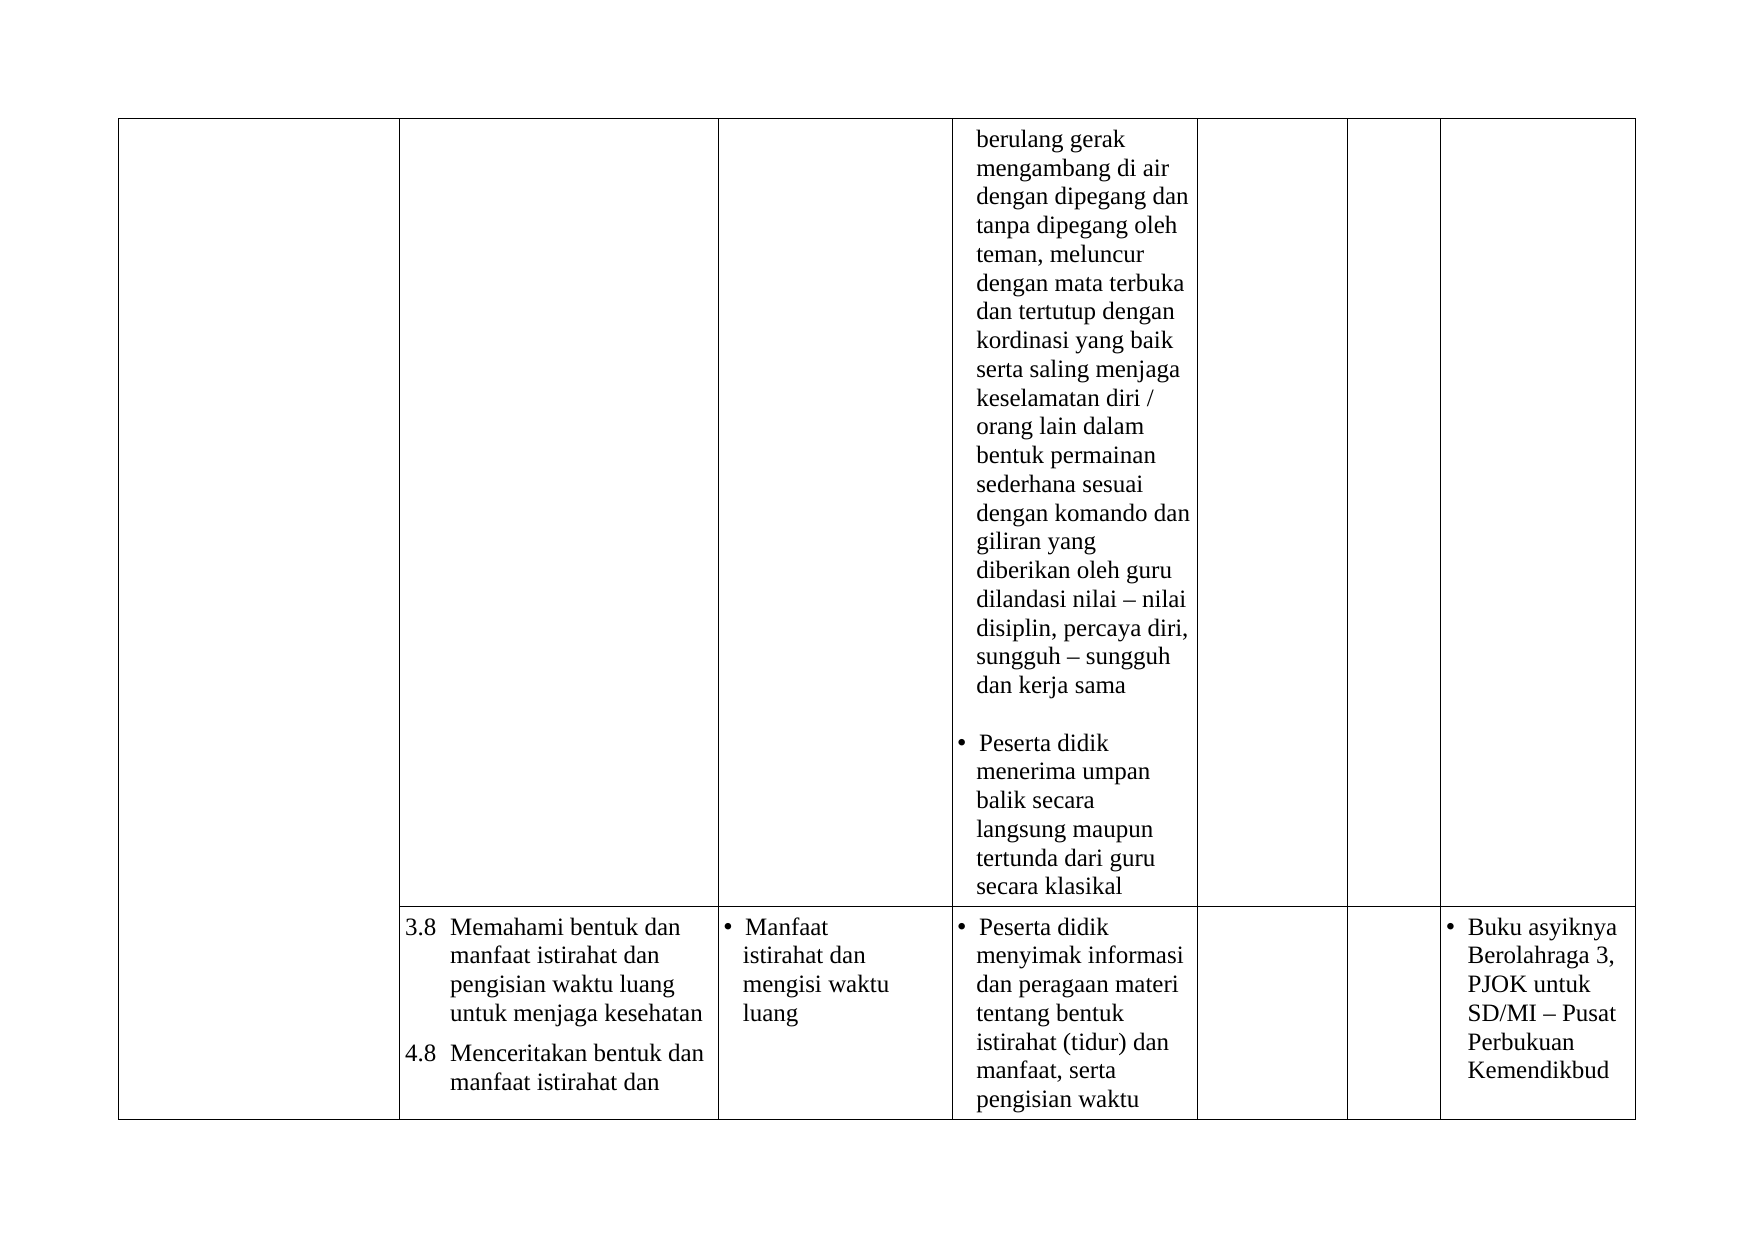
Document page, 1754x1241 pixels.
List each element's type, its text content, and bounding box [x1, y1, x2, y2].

table_cell [444, 119, 718, 906]
table_cell [719, 119, 952, 906]
table_cell [119, 119, 144, 1119]
table_cell 4.8 [400, 1033, 444, 1119]
table_cell Buku asyiknya Berolahraga 3, PJOK untuk SD/MI – Pusat Perbukuan Kemendikbud Adaptasi Buku Penjas – Orkes untuk SD/MI Kelas VI – Pusat Perbukuan Kemendikbud Konteks yang relevan / sesuai [1441, 907, 1635, 1119]
table_cell Peserta didik menyimak informasi dan peragaan materi tentang bentuk istirahat (tidur) dan manfaat, serta pengisian waktu [953, 907, 1197, 1119]
table_cell [144, 119, 399, 1119]
table_cell Menceritakan bentuk dan manfaat istirahat dan [444, 1033, 718, 1119]
table_cell berulang gerak mengambang di air dengan dipegang dan tanpa dipegang oleh teman, meluncur dengan mata terbuka dan tertutup dengan kordinasi yang baik serta saling menjaga keselamatan diri / orang lain dalam bentuk permainan sederhana sesuai dengan komando dan giliran yang diberikan oleh guru dilandasi nilai – nilai disiplin, percaya diri, sungguh – sungguh dan kerja sama Peserta didik menerima umpan balik secara langsung maupun tertunda dari guru secara klasikal [953, 119, 1197, 906]
table_cell [400, 119, 444, 906]
table_cell [1441, 119, 1635, 906]
table_cell 3.8 [400, 907, 444, 1032]
table_cell [1348, 907, 1440, 1119]
table_cell [1198, 119, 1347, 906]
table_cell [1198, 907, 1347, 1119]
table_cell [1348, 119, 1440, 906]
table_cell Memahami bentuk dan manfaat istirahat dan pengisian waktu luang untuk menjaga kesehatan [444, 907, 718, 1032]
table_cell Manfaat istirahat dan mengisi waktu luang [719, 907, 952, 1119]
